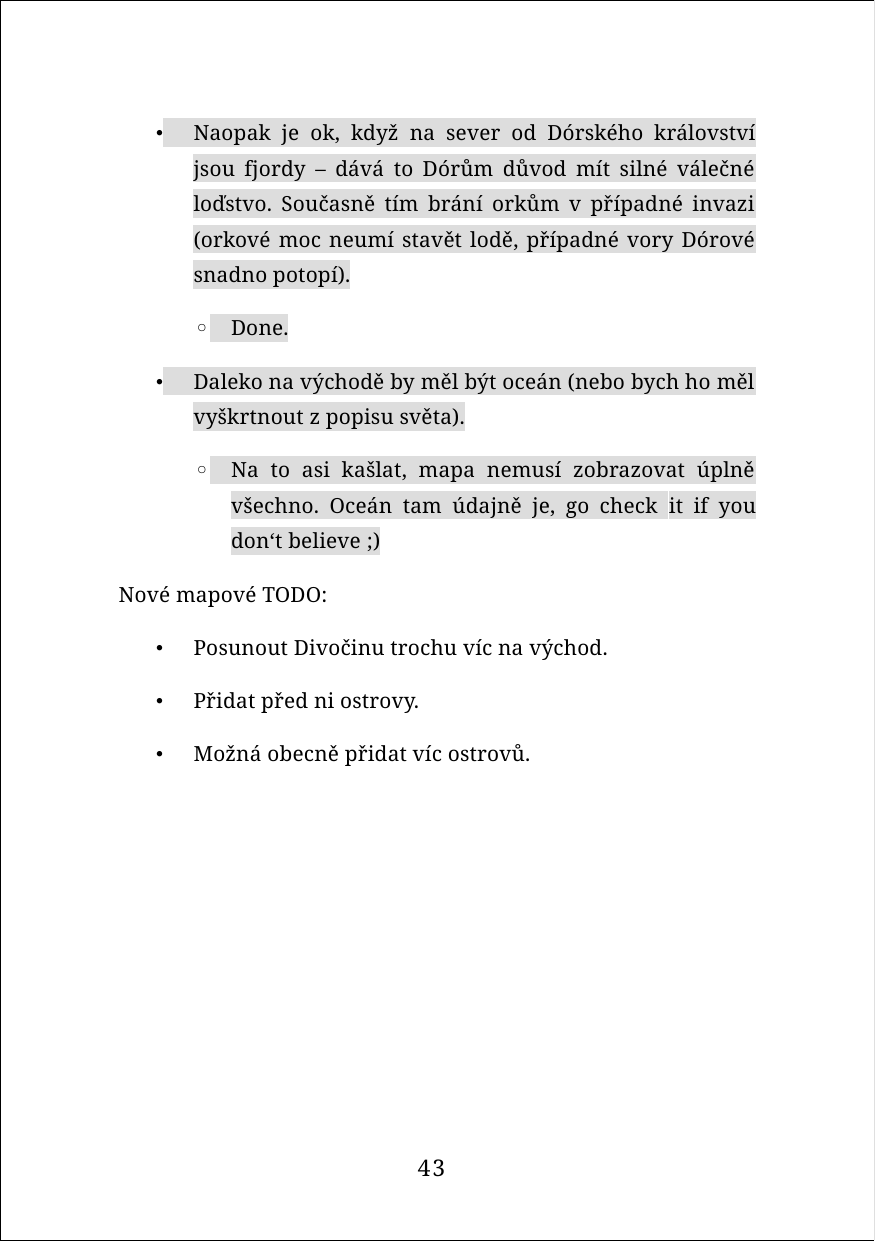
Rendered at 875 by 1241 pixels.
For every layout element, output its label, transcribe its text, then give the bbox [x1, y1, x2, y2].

list Naopak je ok, když na sever od Dórského království jsou fjordy – dává to Dórům důvod mít silné válečné loďstvo. Současně tím brání orkům v případné invazi (orkové moc neumí stavět lodě, případné vory Dórové snadno potopí). [156, 118, 756, 289]
list Na to asi kašlat, mapa nemusí zobrazovat úplně všechno. Oceán tam údajně je, go check it if you don‘t believe ;) [193, 456, 756, 555]
list Posunout Divočinu trochu víc na východ. [156, 633, 756, 661]
list Přidat před ni ostrovy. [156, 686, 756, 715]
list Done. [193, 313, 756, 342]
text Nové mapové TODO: [118, 580, 756, 608]
list Možná obecně přidat víc ostrovů. [156, 739, 756, 768]
list Daleko na východě by měl být oceán (nebo bych ho měl vyškrtnout z popisu světa). [156, 367, 756, 431]
